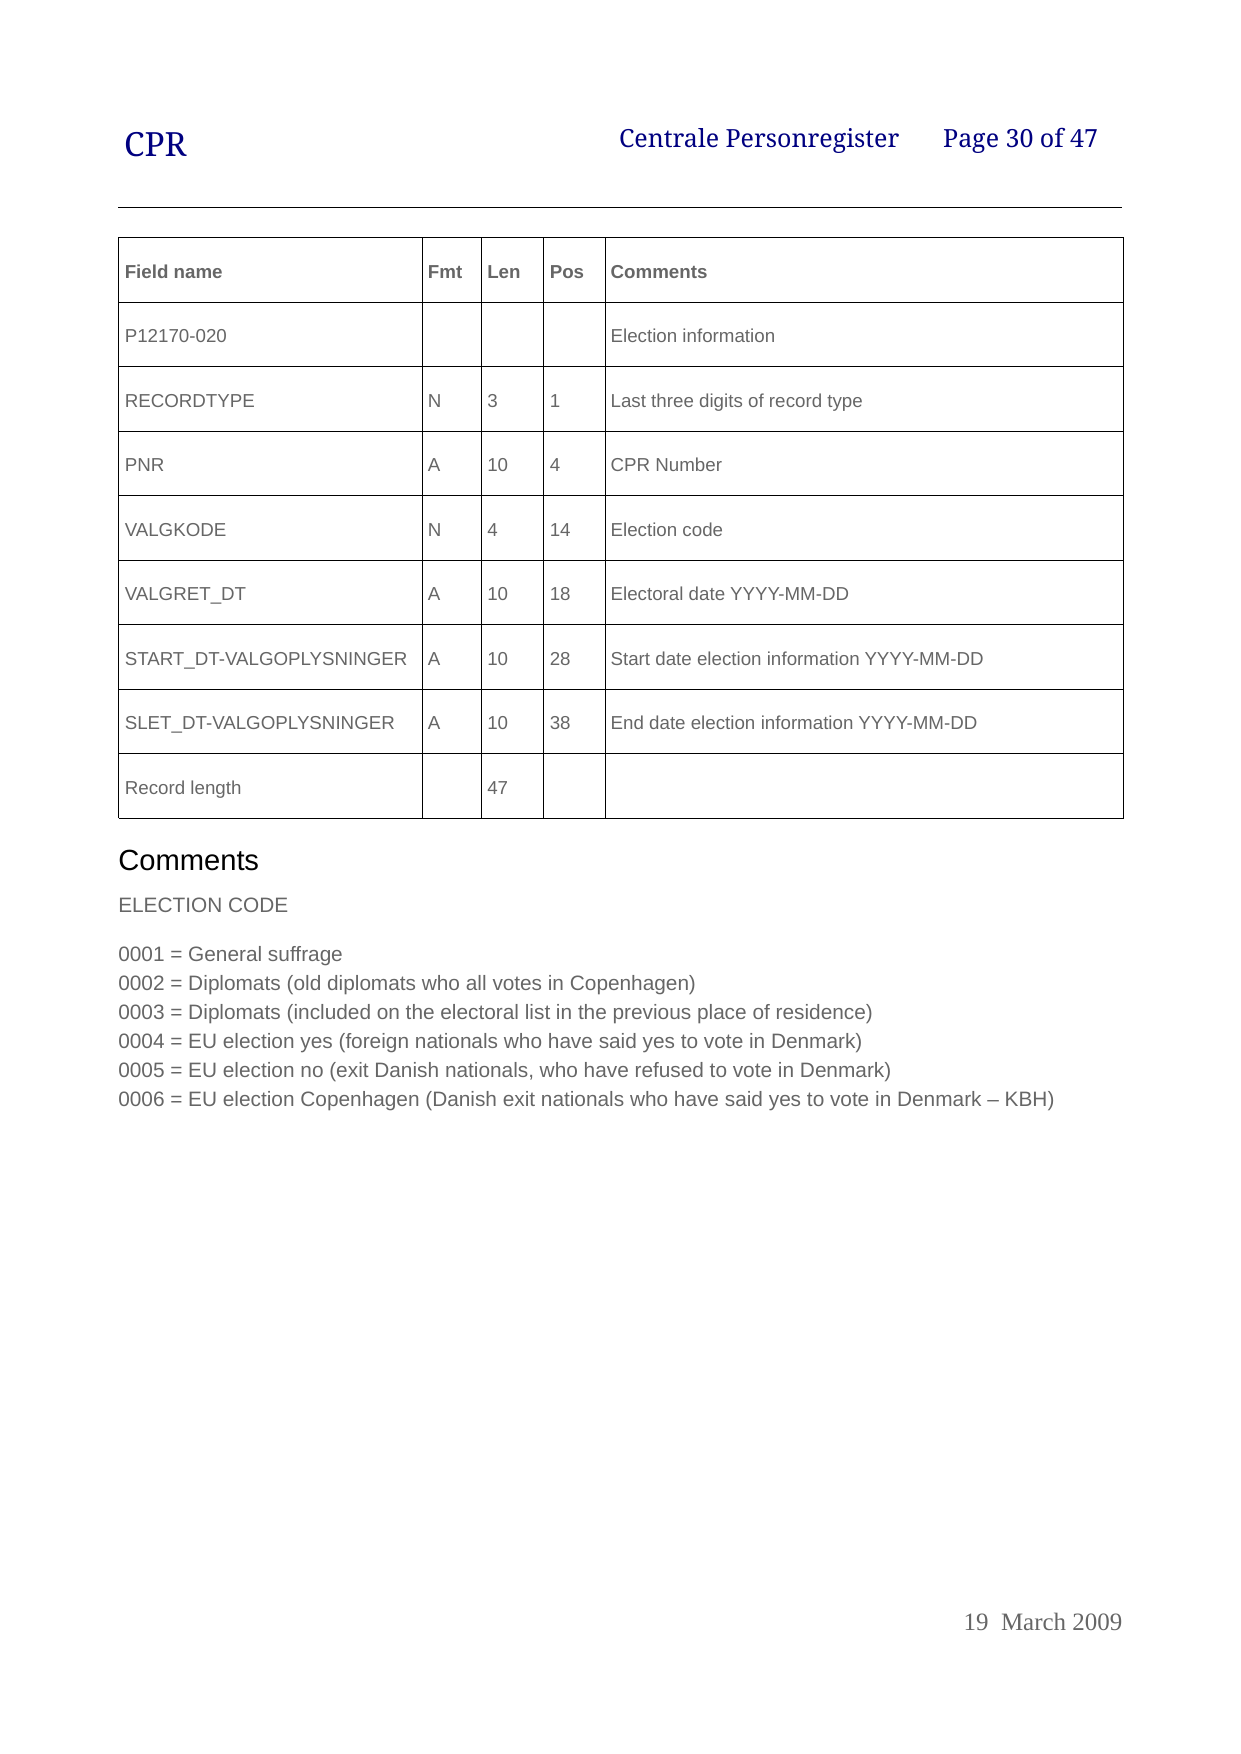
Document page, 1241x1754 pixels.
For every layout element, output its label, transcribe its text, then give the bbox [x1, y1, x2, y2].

table_cell [423, 303, 481, 366]
table_cell START_DT-VALGOPLYSNINGER [119, 625, 422, 688]
text ELECTION CODE [118, 889, 1122, 918]
table_cell 14 [544, 496, 605, 559]
table_cell 4 [544, 432, 605, 495]
table_cell A [423, 432, 481, 495]
table_cell PNR [119, 432, 422, 495]
table_cell CPR Number [606, 432, 1123, 495]
table_cell A [423, 561, 481, 624]
table_cell Record length [119, 754, 422, 817]
table_cell 10 [482, 432, 543, 495]
table_cell N [423, 496, 481, 559]
table_cell 38 [544, 690, 605, 753]
table_cell RECORDTYPE [119, 367, 422, 431]
table_cell [544, 754, 605, 817]
table_header Comments [606, 238, 1123, 302]
table_cell Electoral date YYYY-MM-DD [606, 561, 1123, 624]
table_cell [482, 303, 543, 366]
table_header Len [482, 238, 543, 302]
table_cell 10 [482, 561, 543, 624]
table_header Field name [119, 238, 422, 302]
table_cell 18 [544, 561, 605, 624]
table_cell A [423, 690, 481, 753]
table_cell VALGKODE [119, 496, 422, 559]
table_cell 47 [482, 754, 543, 817]
table_cell 3 [482, 367, 543, 431]
table_cell [423, 754, 481, 817]
table_header Fmt [423, 238, 481, 302]
table_cell 4 [482, 496, 543, 559]
table_cell 28 [544, 625, 605, 688]
text 0001 = General suffrage 0002 = Diplomats (old diplomats who all votes in Copenhagen) 0003 = Diplomats (included on the electoral list in the previous place of residence) 0004 = EU election yes (foreign nationals who have said yes to vote in Denmark) 0005 = EU election no (exit Danish nationals, who have refused to vote in Denmark) 0006 = EU election Copenhagen (Danish exit nationals who have said yes to vote in Denmark – KBH) [118, 939, 1122, 1112]
table_cell Election information [606, 303, 1123, 366]
table_cell N [423, 367, 481, 431]
subtitle Comments [118, 843, 1122, 877]
table_cell [544, 303, 605, 366]
table_cell Start date election information YYYY-MM-DD [606, 625, 1123, 688]
table_cell P12170-020 [119, 303, 422, 366]
table_cell End date election information YYYY-MM-DD [606, 690, 1123, 753]
table_cell VALGRET_DT [119, 561, 422, 624]
table_cell SLET_DT-VALGOPLYSNINGER [119, 690, 422, 753]
table_cell Last three digits of record type [606, 367, 1123, 431]
table_header Pos [544, 238, 605, 302]
table_cell Election code [606, 496, 1123, 559]
table_cell 10 [482, 690, 543, 753]
table_cell 10 [482, 625, 543, 688]
table_cell 1 [544, 367, 605, 431]
table_cell A [423, 625, 481, 688]
table_cell [606, 754, 1123, 817]
